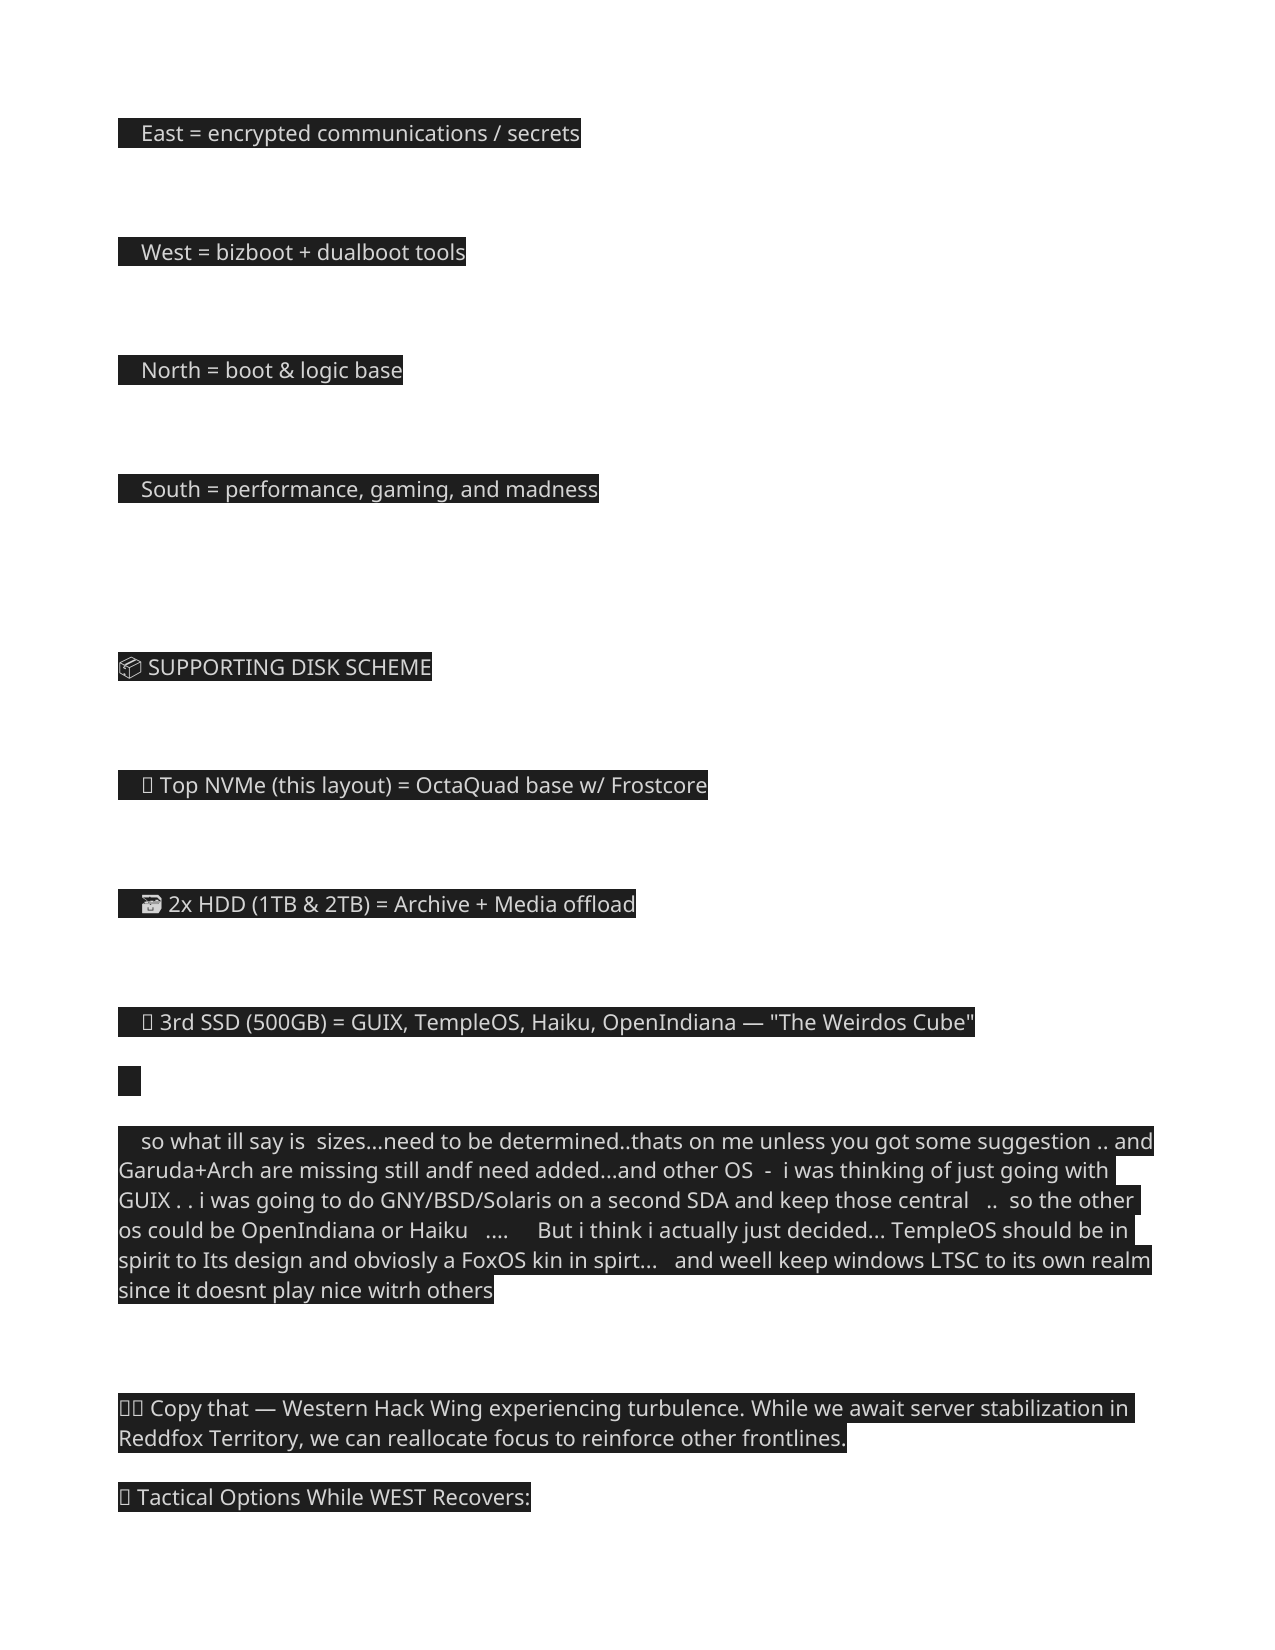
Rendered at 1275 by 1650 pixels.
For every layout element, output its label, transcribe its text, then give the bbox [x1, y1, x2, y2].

text North = boot & logic base [118, 355, 1157, 385]
text 🔀 Tactical Options While WEST Recovers: [118, 1482, 1157, 1512]
text so what ill say is sizes...need to be determined..thats on me unless you got some suggestion .. and Garuda+Arch are missing still andf need added...and other OS - i was thinking of just going with GUIX . . i was going to do GNY/BSD/Solaris on a second SDA and keep those central .. so the other os could be OpenIndiana or Haiku .... But i think i actually just decided... TempleOS should be in spirit to Its design and obviosly a FoxOS kin in spirt... and weell keep windows LTSC to its own realm since it doesnt play nice witrh others [118, 1126, 1157, 1304]
text West = bizboot + dualboot tools [118, 237, 1157, 266]
text 📦 SUPPORTING DISK SCHEME [118, 652, 1157, 681]
text 🗃️ 2x HDD (1TB & 2TB) = Archive + Media offload [118, 889, 1157, 918]
text 🧊 Top NVMe (this layout) = OctaQuad base w/ Frostcore [118, 770, 1157, 800]
text East = encrypted communications / secrets [118, 118, 1157, 148]
text 🧪 3rd SSD (500GB) = GUIX, TempleOS, Haiku, OpenIndiana — "The Weirdos Cube" [118, 1007, 1157, 1037]
text 🦊📡 Copy that — Western Hack Wing experiencing turbulence. While we await server stabilization in Reddfox Territory, we can reallocate focus to reinforce other frontlines. [118, 1393, 1157, 1453]
text South = performance, gaming, and madness [118, 474, 1157, 503]
